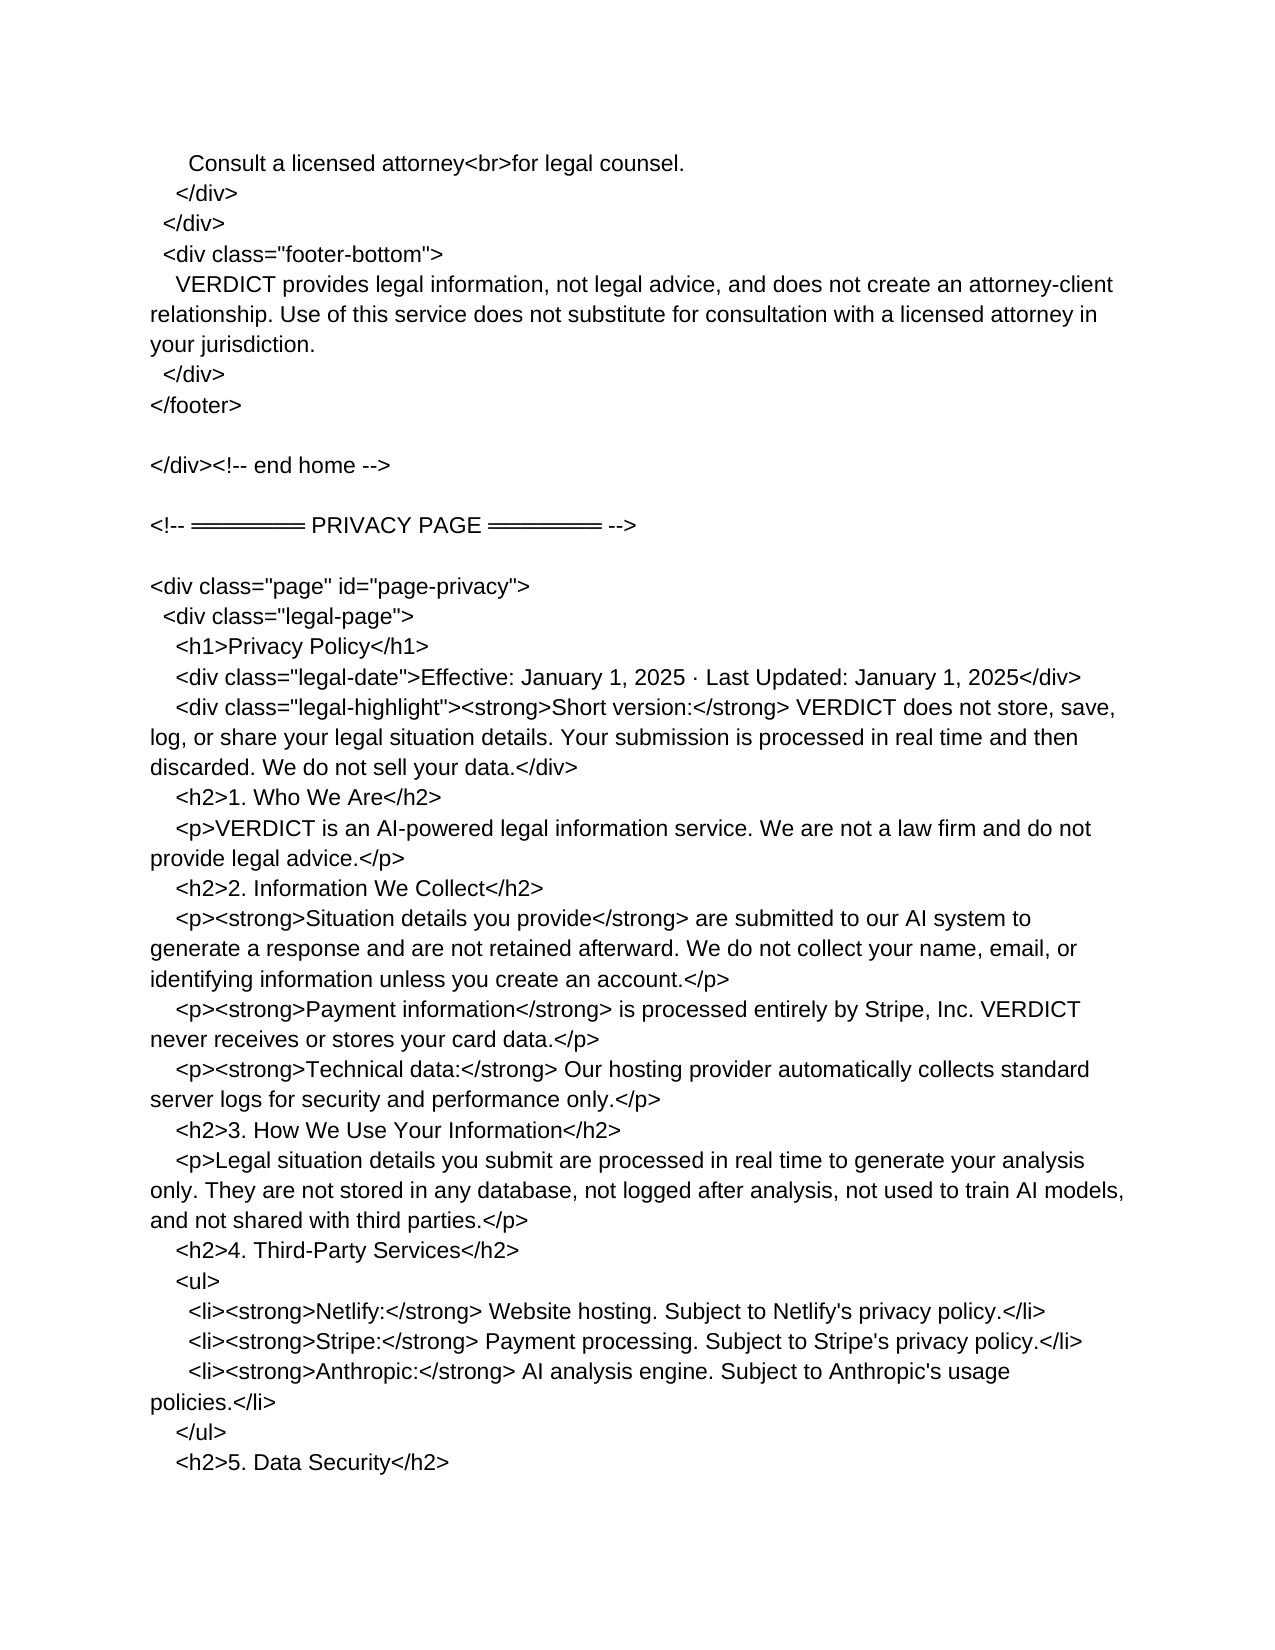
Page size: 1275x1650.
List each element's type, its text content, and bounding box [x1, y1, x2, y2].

text <p><strong>Situation details you provide</strong> are submitted to our AI system to generate a response and are not retained afterward. We do not collect your name, email, or identifying information unless you create an account.</p> [150, 905, 1125, 992]
text <div class="legal-highlight"><strong>Short version:</strong> VERDICT does not store, save, log, or share your legal situation details. Your submission is processed in real time and then discarded. We do not sell your data.</div> [150, 694, 1125, 781]
text <h2>3. How We Use Your Information</h2> [150, 1117, 1125, 1143]
text <p><strong>Payment information</strong> is processed entirely by Stripe, Inc. VERDICT never receives or stores your card data.</p> [150, 996, 1125, 1052]
text <h1>Privacy Policy</h1> [150, 633, 1125, 660]
text </div> [150, 210, 1125, 237]
text <div class="legal-date">Effective: January 1, 2025 · Last Updated: January 1, 2025</div> [150, 663, 1125, 690]
text <!-- ═══════ PRIVACY PAGE ═══════ --> [150, 512, 1125, 539]
text </div> [150, 361, 1125, 388]
text <li><strong>Anthropic:</strong> AI analysis engine. Subject to Anthropic's usage policies.</li> [150, 1358, 1125, 1415]
text <p><strong>Technical data:</strong> Our hosting provider automatically collects standard server logs for security and performance only.</p> [150, 1056, 1125, 1113]
text </footer> [150, 392, 1125, 418]
text </div><!-- end home --> [150, 452, 1125, 478]
text <h2>5. Data Security</h2> [150, 1449, 1125, 1475]
text <div class="page" id="page-privacy"> [150, 573, 1125, 599]
text <h2>2. Information We Collect</h2> [150, 875, 1125, 901]
text </div> [150, 180, 1125, 207]
text <ul> [150, 1268, 1125, 1294]
text <p>VERDICT is an AI-powered legal information service. We are not a law firm and do not provide legal advice.</p> [150, 814, 1125, 871]
text <h2>4. Third-Party Services</h2> [150, 1237, 1125, 1264]
text <li><strong>Netlify:</strong> Website hosting. Subject to Netlify's privacy policy.</li> [150, 1298, 1125, 1324]
text <li><strong>Stripe:</strong> Payment processing. Subject to Stripe's privacy policy.</li> [150, 1328, 1125, 1354]
text Consult a licensed attorney<br>for legal counsel. [150, 150, 1125, 176]
text <div class="footer-bottom"> [150, 241, 1125, 267]
text </ul> [150, 1419, 1125, 1445]
text <p>Legal situation details you submit are processed in real time to generate your analysis only. They are not stored in any database, not logged after analysis, not used to train AI models, and not shared with third parties.</p> [150, 1147, 1125, 1234]
text VERDICT provides legal information, not legal advice, and does not create an attorney-client relationship. Use of this service does not substitute for consultation with a licensed attorney in your jurisdiction. [150, 271, 1125, 358]
text <h2>1. Who We Are</h2> [150, 784, 1125, 811]
text <div class="legal-page"> [150, 603, 1125, 629]
